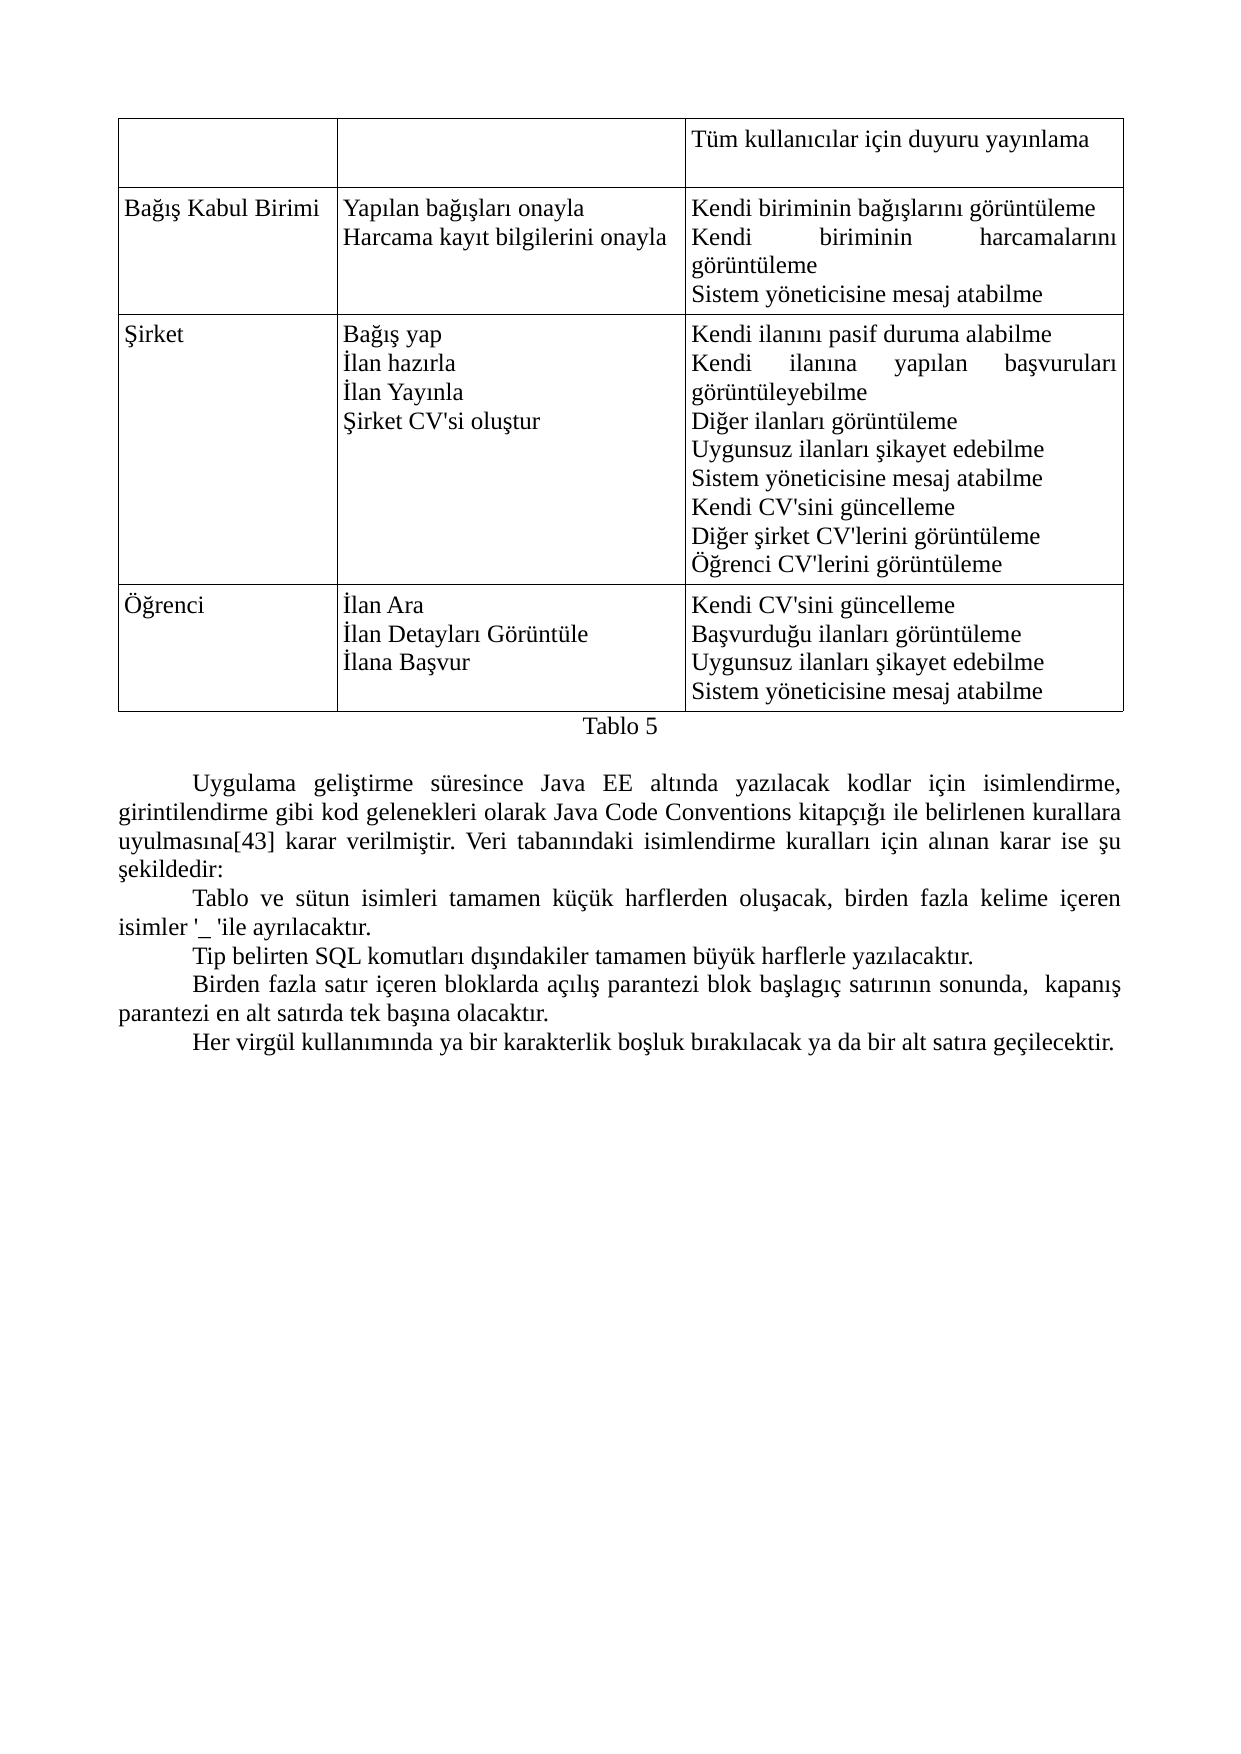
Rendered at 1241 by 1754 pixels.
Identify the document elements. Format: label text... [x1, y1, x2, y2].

table_cell Şirket [119, 315, 337, 584]
text Uygulama geliştirme süresince Java EE altında yazılacak kodlar için isimlendirme, girintilendirme gibi kod gelenekleri olarak Java Code Conventions kitapçığı ile belirlenen kurallara uyulmasına[43] karar verilmiştir. Veri tabanındaki isimlendirme kuralları için alınan karar ise şu şekildedir: [118, 768, 1122, 883]
table_cell İlan Ara İlan Detayları Görüntüle İlana Başvur [338, 585, 685, 711]
table_cell Tüm kullanıcılar için duyuru yayınlama [686, 119, 1123, 187]
table_cell [119, 119, 337, 187]
text Birden fazla satır içeren bloklarda açılış parantezi blok başlagıç satırının sonunda, kapanış parantezi en alt satırda tek başına olacaktır. [118, 969, 1122, 1027]
text Tablo ve sütun isimleri tamamen küçük harflerden oluşacak, birden fazla kelime içeren isimler '_ 'ile ayrılacaktır. [118, 883, 1122, 941]
text Tablo 5 [118, 712, 1122, 739]
table_cell Kendi ilanını pasif duruma alabilme Kendi ilanına yapılan başvuruları görüntüleyebilme Diğer ilanları görüntüleme Uygunsuz ilanları şikayet edebilme Sistem yöneticisine mesaj atabilme Kendi CV'sini güncelleme Diğer şirket CV'lerini görüntüleme Öğrenci CV'lerini görüntüleme [686, 315, 1123, 584]
table_cell Bağış Kabul Birimi [119, 188, 337, 314]
table_cell Kendi CV'sini güncelleme Başvurduğu ilanları görüntüleme Uygunsuz ilanları şikayet edebilme Sistem yöneticisine mesaj atabilme [686, 585, 1123, 711]
table_cell [338, 119, 685, 187]
table_cell Yapılan bağışları onayla Harcama kayıt bilgilerini onayla [338, 188, 685, 314]
table_cell Bağış yap İlan hazırla İlan Yayınla Şirket CV'si oluştur [338, 315, 685, 584]
table_cell Öğrenci [119, 585, 337, 711]
text Her virgül kullanımında ya bir karakterlik boşluk bırakılacak ya da bir alt satıra geçilecektir. [118, 1027, 1122, 1056]
text Tip belirten SQL komutları dışındakiler tamamen büyük harflerle yazılacaktır. [118, 941, 1122, 969]
table_cell Kendi biriminin bağışlarını görüntüleme Kendi biriminin harcamalarını görüntüleme Sistem yöneticisine mesaj atabilme [686, 188, 1123, 314]
